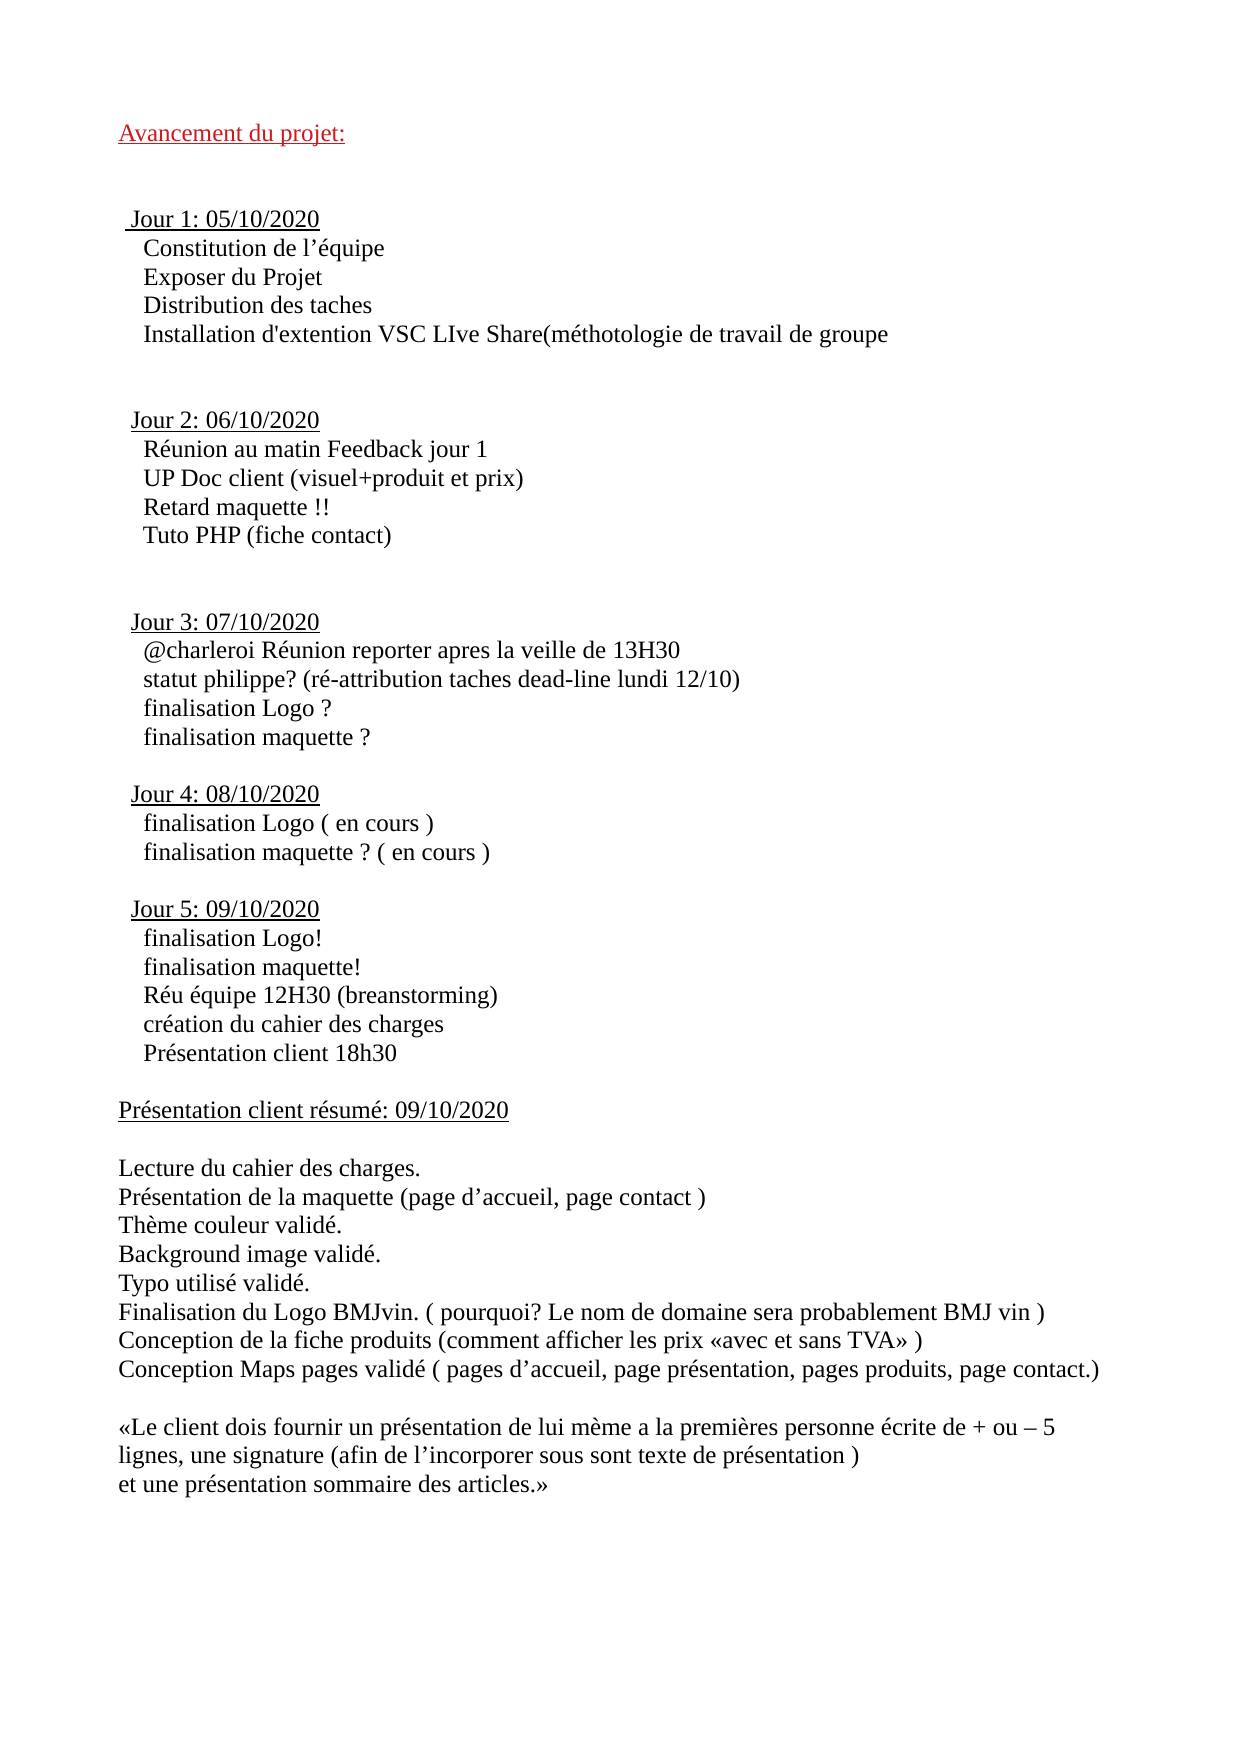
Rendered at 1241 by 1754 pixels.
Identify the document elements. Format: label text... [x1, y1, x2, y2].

text UP Doc client (visuel+produit et prix) [118, 463, 1122, 492]
text finalisation maquette ? [118, 722, 1122, 751]
text Jour 4: 08/10/2020 [118, 779, 1122, 808]
text Présentation client 18h30 [118, 1038, 1122, 1067]
text Jour 2: 06/10/2020 [118, 406, 1122, 434]
text Tuto PHP (fiche contact) [118, 521, 1122, 549]
text finalisation Logo ? [118, 693, 1122, 722]
text Jour 3: 07/10/2020 [118, 607, 1122, 636]
text Background image validé. [118, 1239, 1122, 1268]
text Conception de la fiche produits (comment afficher les prix «avec et sans TVA» ) [118, 1326, 1122, 1354]
text Finalisation du Logo BMJvin. ( pourquoi? Le nom de domaine sera probablement BMJ vin ) [118, 1297, 1122, 1326]
text finalisation maquette ? ( en cours ) [118, 837, 1122, 866]
text @charleroi Réunion reporter apres la veille de 13H30 [118, 636, 1122, 664]
text création du cahier des charges [118, 1009, 1122, 1038]
text Présentation de la maquette (page d’accueil, page contact ) [118, 1182, 1122, 1211]
text Jour 1: 05/10/2020 [118, 204, 1122, 233]
text Avancement du projet: [118, 118, 1122, 147]
text Installation d'extention VSC LIve Share(méthotologie de travail de groupe [118, 319, 1122, 348]
text Exposer du Projet [118, 262, 1122, 291]
text Retard maquette !! [118, 492, 1122, 521]
text finalisation maquette! [118, 952, 1122, 981]
text finalisation Logo! [118, 923, 1122, 952]
text Lecture du cahier des charges. [118, 1153, 1122, 1182]
text Conception Maps pages validé ( pages d’accueil, page présentation, pages produits, page contact.) [118, 1354, 1122, 1383]
text finalisation Logo ( en cours ) [118, 808, 1122, 837]
text Thème couleur validé. [118, 1211, 1122, 1239]
text «Le client dois fournir un présentation de lui mème a la premières personne écrite de + ou – 5 lignes, une signature (afin de l’incorporer sous sont texte de présentation ) et une présentation sommaire des articles.» [118, 1412, 1122, 1498]
text statut philippe? (ré-attribution taches dead-line lundi 12/10) [118, 664, 1122, 693]
text Typo utilisé validé. [118, 1268, 1122, 1297]
text Présentation client résumé: 09/10/2020 [118, 1096, 1122, 1124]
text Réu équipe 12H30 (breanstorming) [118, 981, 1122, 1009]
text Distribution des taches [118, 291, 1122, 319]
text Constitution de l’équipe [118, 233, 1122, 262]
text Jour 5: 09/10/2020 [118, 894, 1122, 923]
text Réunion au matin Feedback jour 1 [118, 434, 1122, 463]
